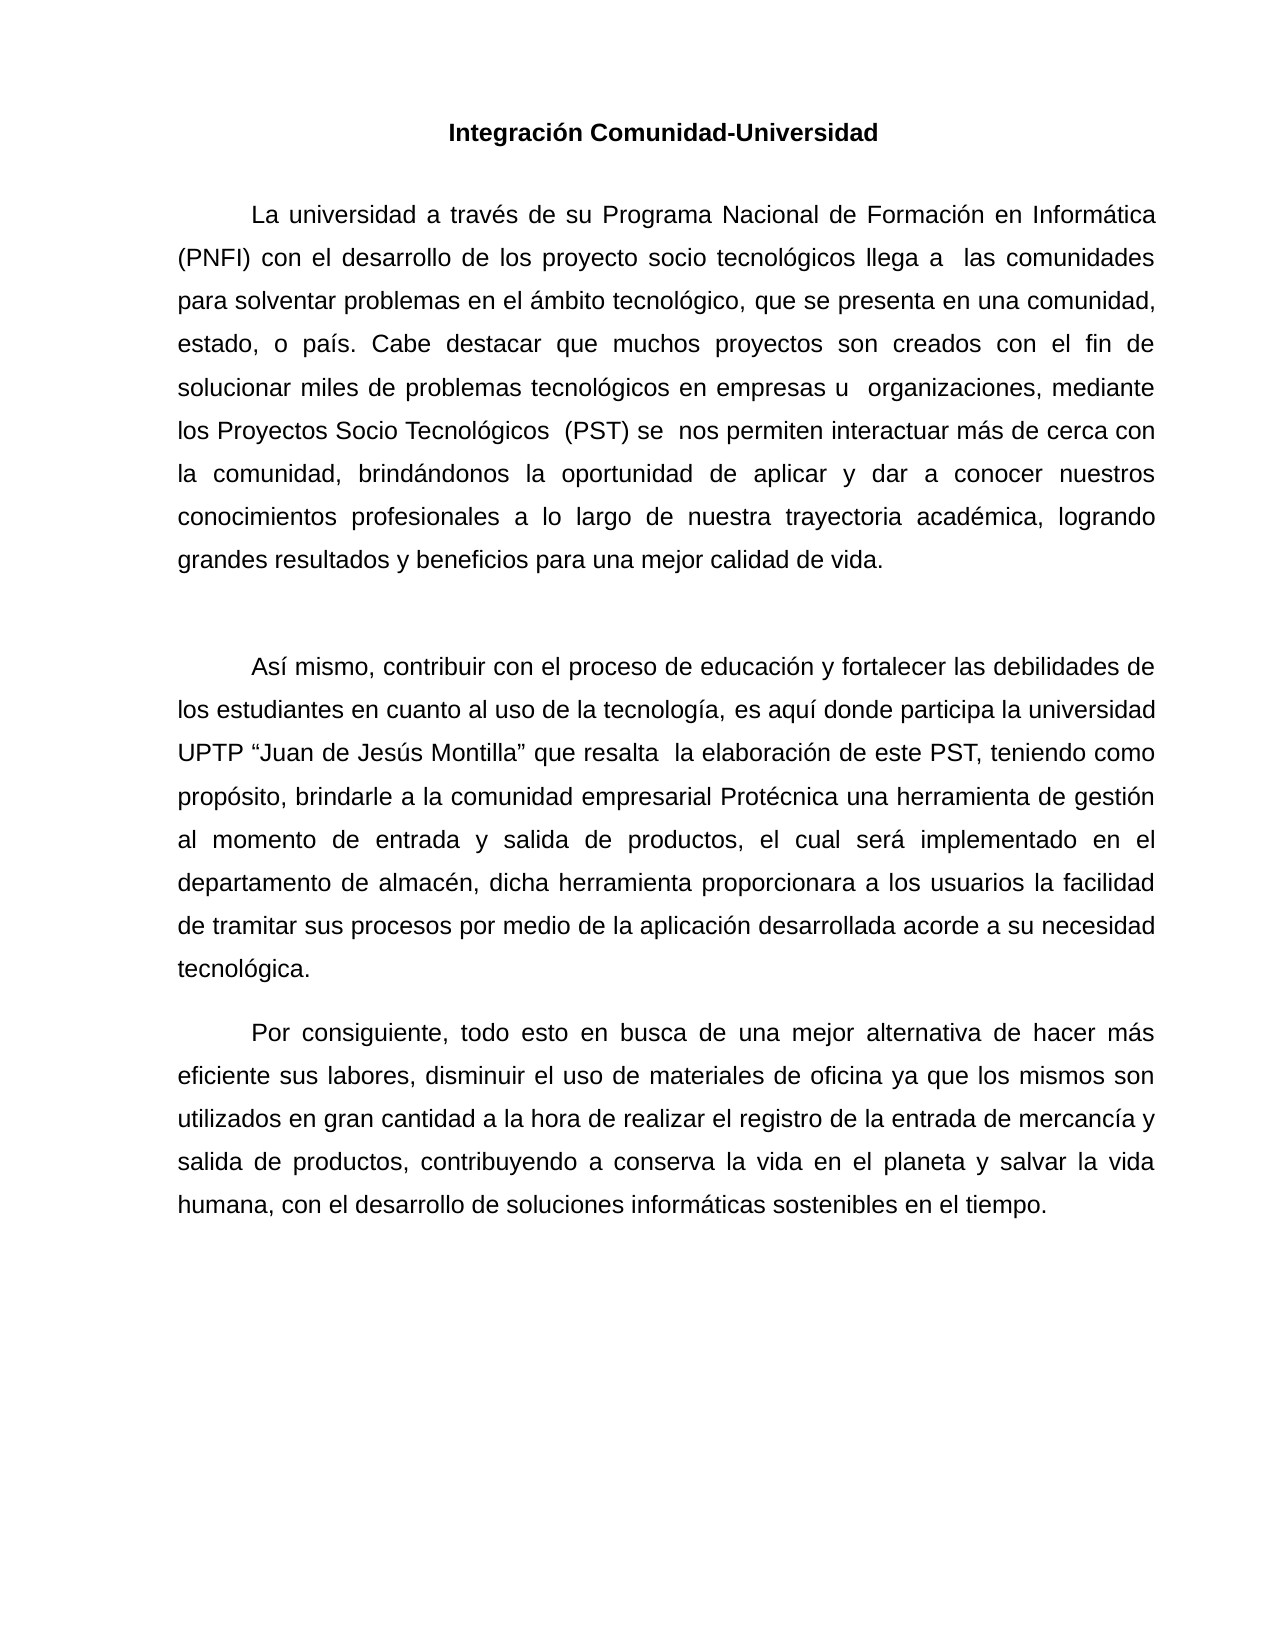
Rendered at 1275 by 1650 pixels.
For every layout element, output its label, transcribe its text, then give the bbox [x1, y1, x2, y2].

text Por consiguiente, todo esto en busca de una mejor alternativa de hacer más eficiente sus labores, disminuir el uso de materiales de oficina ya que los mismos son utilizados en gran cantidad a la hora de realizar el registro de la entrada de mercancía y salida de productos, contribuyendo a conserva la vida en el planeta y salvar la vida humana, con el desarrollo de soluciones informáticas sostenibles en el tiempo. [177, 1018, 1157, 1219]
text Así mismo, contribuir con el proceso de educación y fortalecer las debilidades de los estudiantes en cuanto al uso de la tecnología, es aquí donde participa la universidad UPTP “Juan de Jesús Montilla” que resalta la elaboración de este PST, teniendo como propósito, brindarle a la comunidad empresarial Protécnica una herramienta de gestión al momento de entrada y salida de productos, el cual será implementado en el departamento de almacén, dicha herramienta proporcionara a los usuarios la facilidad de tramitar sus procesos por medio de la aplicación desarrollada acorde a su necesidad tecnológica. [177, 652, 1157, 983]
text La universidad a través de su Programa Nacional de Formación en Informática (PNFI) con el desarrollo de los proyecto socio tecnológicos llega a las comunidades para solventar problemas en el ámbito tecnológico, que se presenta en una comunidad, estado, o país. Cabe destacar que muchos proyectos son creados con el fin de solucionar miles de problemas tecnológicos en empresas u organizaciones, mediante los Proyectos Socio Tecnológicos (PST) se nos permiten interactuar más de cerca con la comunidad, brindándonos la oportunidad de aplicar y dar a conocer nuestros conocimientos profesionales a lo largo de nuestra trayectoria académica, logrando grandes resultados y beneficios para una mejor calidad de vida. [177, 200, 1157, 574]
text Integración Comunidad-Universidad [177, 118, 1157, 147]
